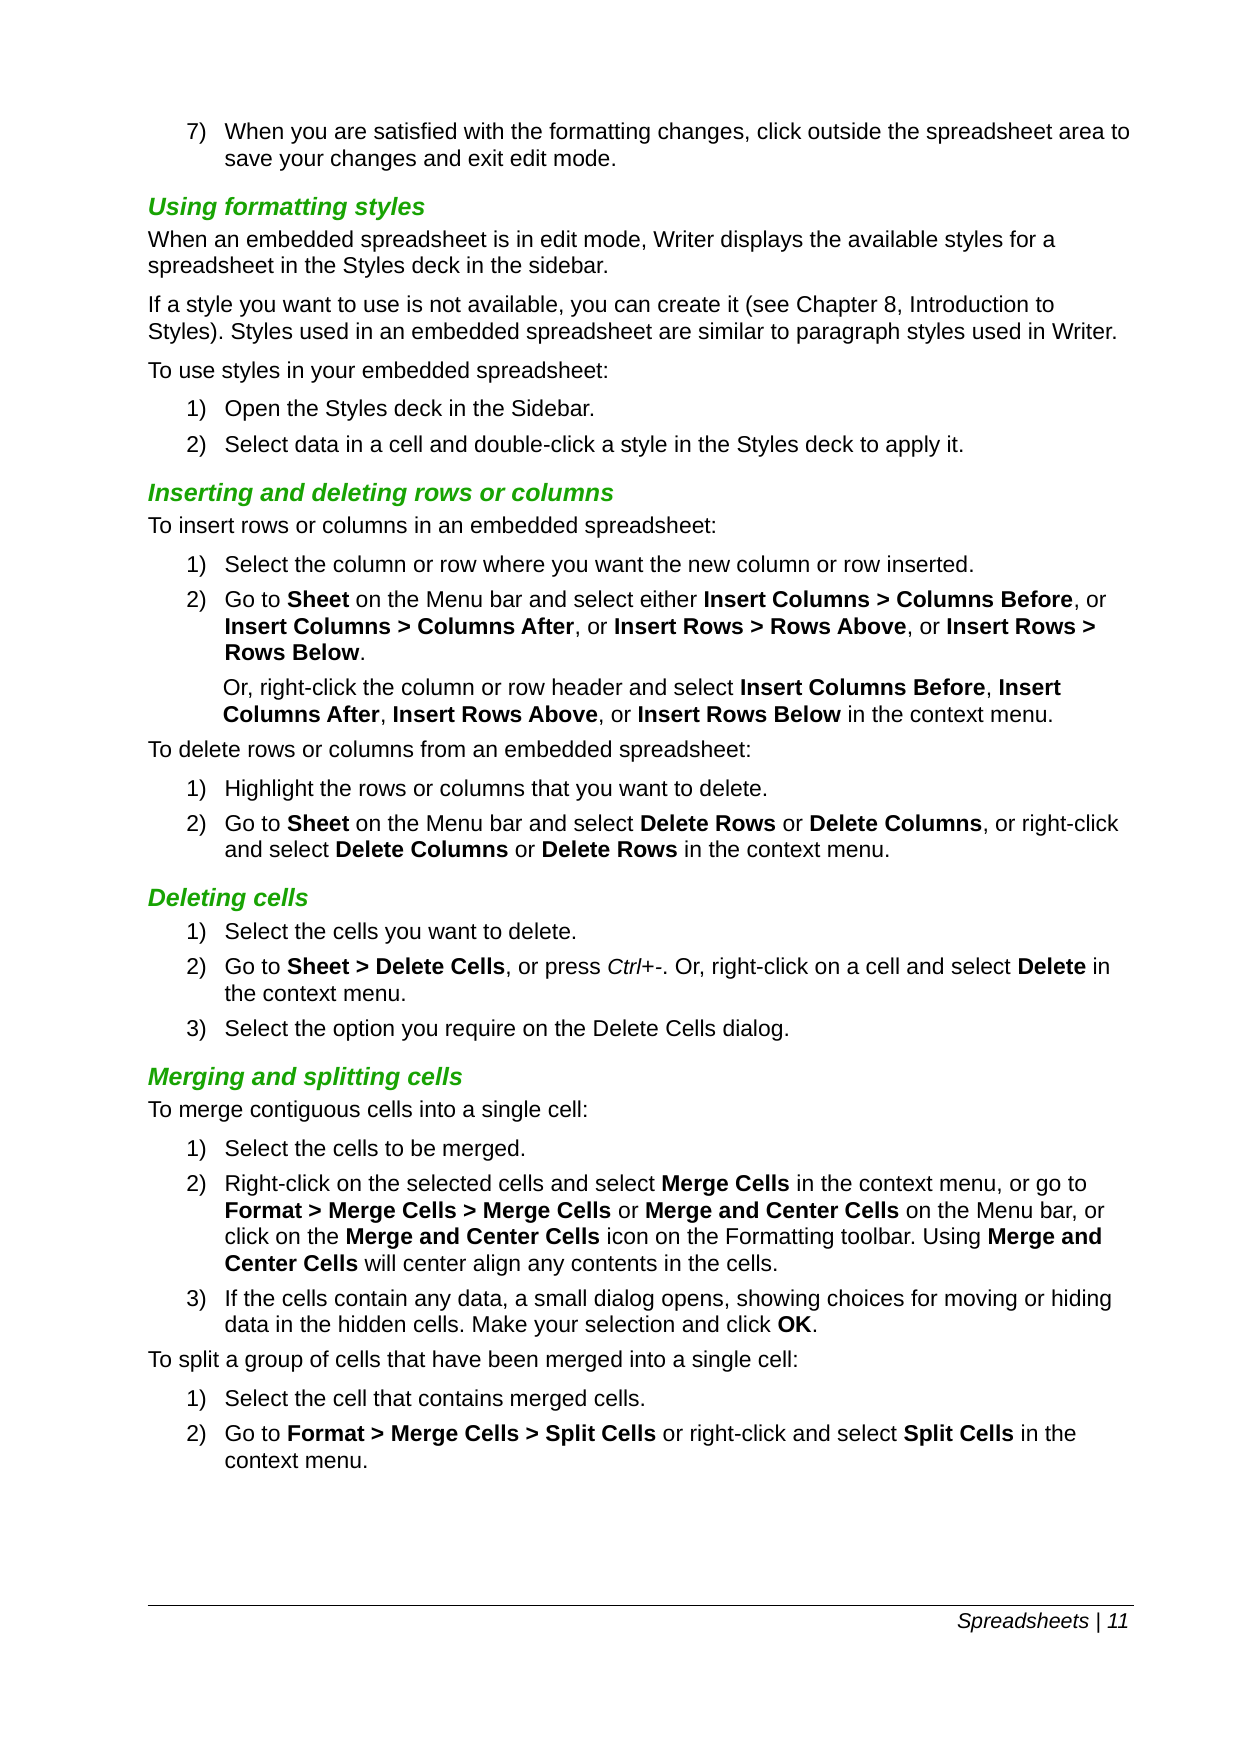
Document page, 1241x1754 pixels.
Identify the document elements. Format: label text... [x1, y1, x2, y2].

list Or, right-click the column or row header and select Insert Columns Before, Insert Columns After, Insert Rows Above, or Insert Rows Below in the context menu. [189, 674, 1134, 727]
list Select the option you require on the Delete Cells dialog. [207, 1015, 1134, 1041]
list Go to Sheet on the Menu bar and select Delete Rows or Delete Columns, or right-click and select Delete Columns or Delete Rows in the context menu. [207, 810, 1134, 863]
subtitle Deleting cells [148, 883, 1134, 912]
list To insert rows or columns in an embedded spreadsheet: [148, 512, 1134, 539]
list Select the column or row where you want the new column or row inserted. [207, 551, 1134, 577]
list Highlight the rows or columns that you want to delete. [207, 775, 1134, 801]
list To merge contiguous cells into a single cell: [148, 1096, 1134, 1123]
list Go to Sheet on the Menu bar and select either Insert Columns > Columns Before, or Insert Columns > Columns After, or Insert Rows > Rows Above, or Insert Rows > Rows Below. [207, 586, 1134, 665]
list To split a group of cells that have been merged into a single cell: [148, 1346, 1134, 1373]
list Select data in a cell and double-click a style in the Styles deck to apply it. [207, 431, 1134, 457]
list Go to Format > Merge Cells > Split Cells or right-click and select Split Cells in the context menu. [207, 1420, 1134, 1473]
list To delete rows or columns from an embedded spreadsheet: [148, 736, 1134, 762]
list Select the cells to be merged. [207, 1135, 1134, 1162]
list If the cells contain any data, a small dialog opens, showing choices for moving or hiding data in the hidden cells. Make your selection and click OK. [207, 1285, 1134, 1337]
subtitle Using formatting styles [148, 191, 1134, 220]
subtitle Merging and splitting cells [148, 1062, 1134, 1090]
text If a style you want to use is not available, you can create it (see Chapter 8, Introduction to Styles). Styles used in an embedded spreadsheet are similar to paragraph styles used in Writer. [148, 291, 1134, 344]
text When an embedded spreadsheet is in edit mode, Writer displays the available styles for a spreadsheet in the Styles deck in the sidebar. [148, 226, 1134, 279]
list To use styles in your embedded spreadsheet: [148, 357, 1134, 383]
list Open the Styles deck in the Sidebar. [207, 395, 1134, 422]
list Select the cells you want to delete. [207, 918, 1134, 944]
list Right-click on the selected cells and select Merge Cells in the context menu, or go to Format > Merge Cells > Merge Cells or Merge and Center Cells on the Menu bar, or click on the Merge and Center Cells icon on the Formatting toolbar. Using Merge and Center Cells will center align any contents in the cells. [207, 1170, 1134, 1276]
list Go to Sheet > Delete Cells, or press Ctrl+-. Or, right-click on a cell and select Delete in the context menu. [207, 953, 1134, 1006]
subtitle Inserting and deleting rows or columns [148, 478, 1134, 506]
list Select the cell that contains merged cells. [207, 1385, 1134, 1411]
list When you are satisfied with the formatting changes, click outside the spreadsheet area to save your changes and exit edit mode. [207, 118, 1134, 171]
